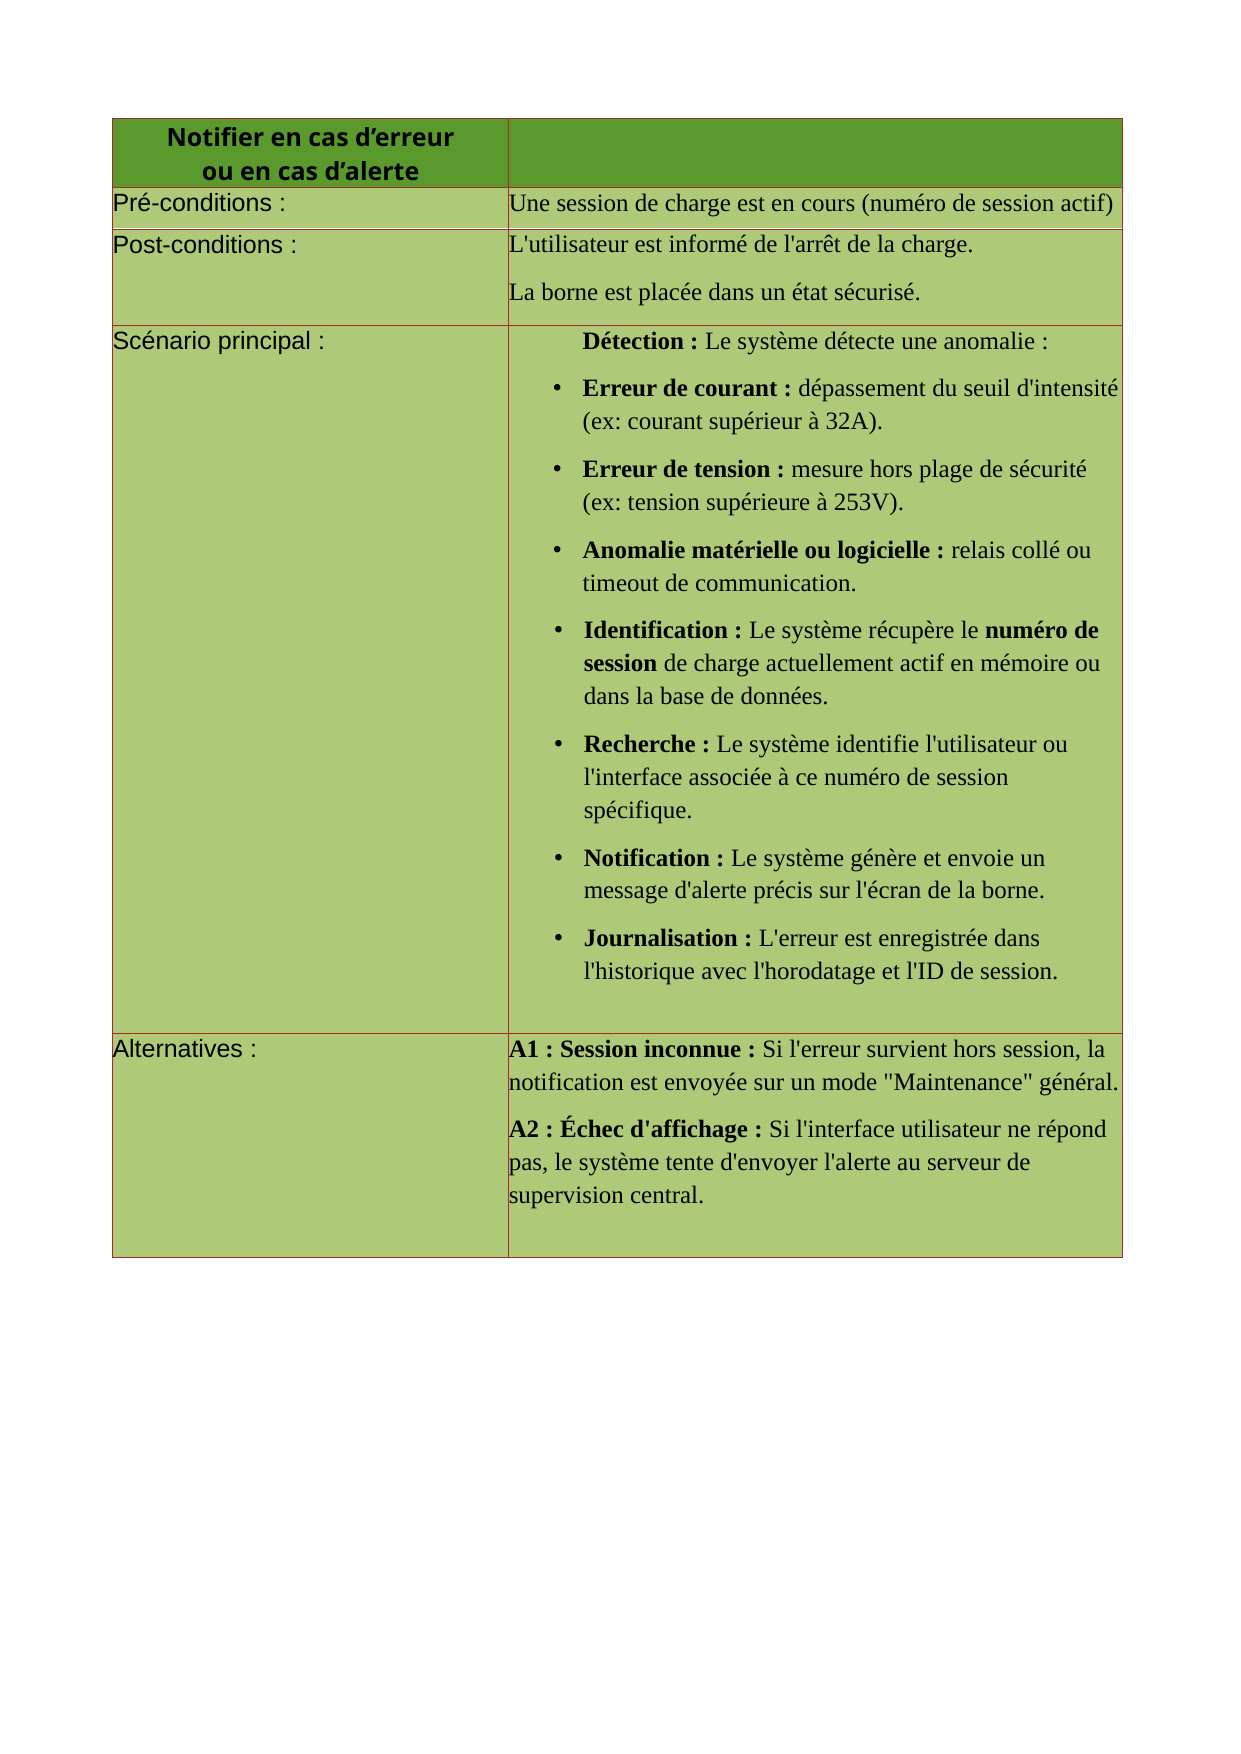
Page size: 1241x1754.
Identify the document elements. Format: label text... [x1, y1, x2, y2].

table_cell Une session de charge est en cours (numéro de session actif) [509, 188, 1122, 228]
table_cell A1 : Session inconnue : Si l'erreur survient hors session, la notification est envoyée sur un mode "Maintenance" général. A2 : Échec d'affichage : Si l'interface utilisateur ne répond pas, le système tente d'envoyer l'alerte au serveur de supervision central. [509, 1034, 1122, 1257]
table_header [509, 119, 1122, 187]
table_header Notifier en cas d’erreur ou en cas d’alerte [113, 119, 508, 187]
table_cell Post-conditions : [113, 230, 508, 325]
table_cell Détection : Le système détecte une anomalie : Erreur de courant : dépassement du seuil d'intensité (ex: courant supérieur à 32A). Erreur de tension : mesure hors plage de sécurité (ex: tension supérieure à 253V). Anomalie matérielle ou logicielle : relais collé ou timeout de communication. Identification : Le système récupère le numéro de session de charge actuellement actif en mémoire ou dans la base de données. Recherche : Le système identifie l'utilisateur ou l'interface associée à ce numéro de session spécifique. Notification : Le système génère et envoie un message d'alerte précis sur l'écran de la borne. Journalisation : L'erreur est enregistrée dans l'historique avec l'horodatage et l'ID de session. [509, 326, 1122, 1033]
table_cell Alternatives : [113, 1034, 508, 1257]
table_cell Scénario principal : [113, 326, 508, 1033]
table_cell Pré-conditions : [113, 188, 508, 228]
table_cell L'utilisateur est informé de l'arrêt de la charge. La borne est placée dans un état sécurisé. [509, 230, 1122, 325]
